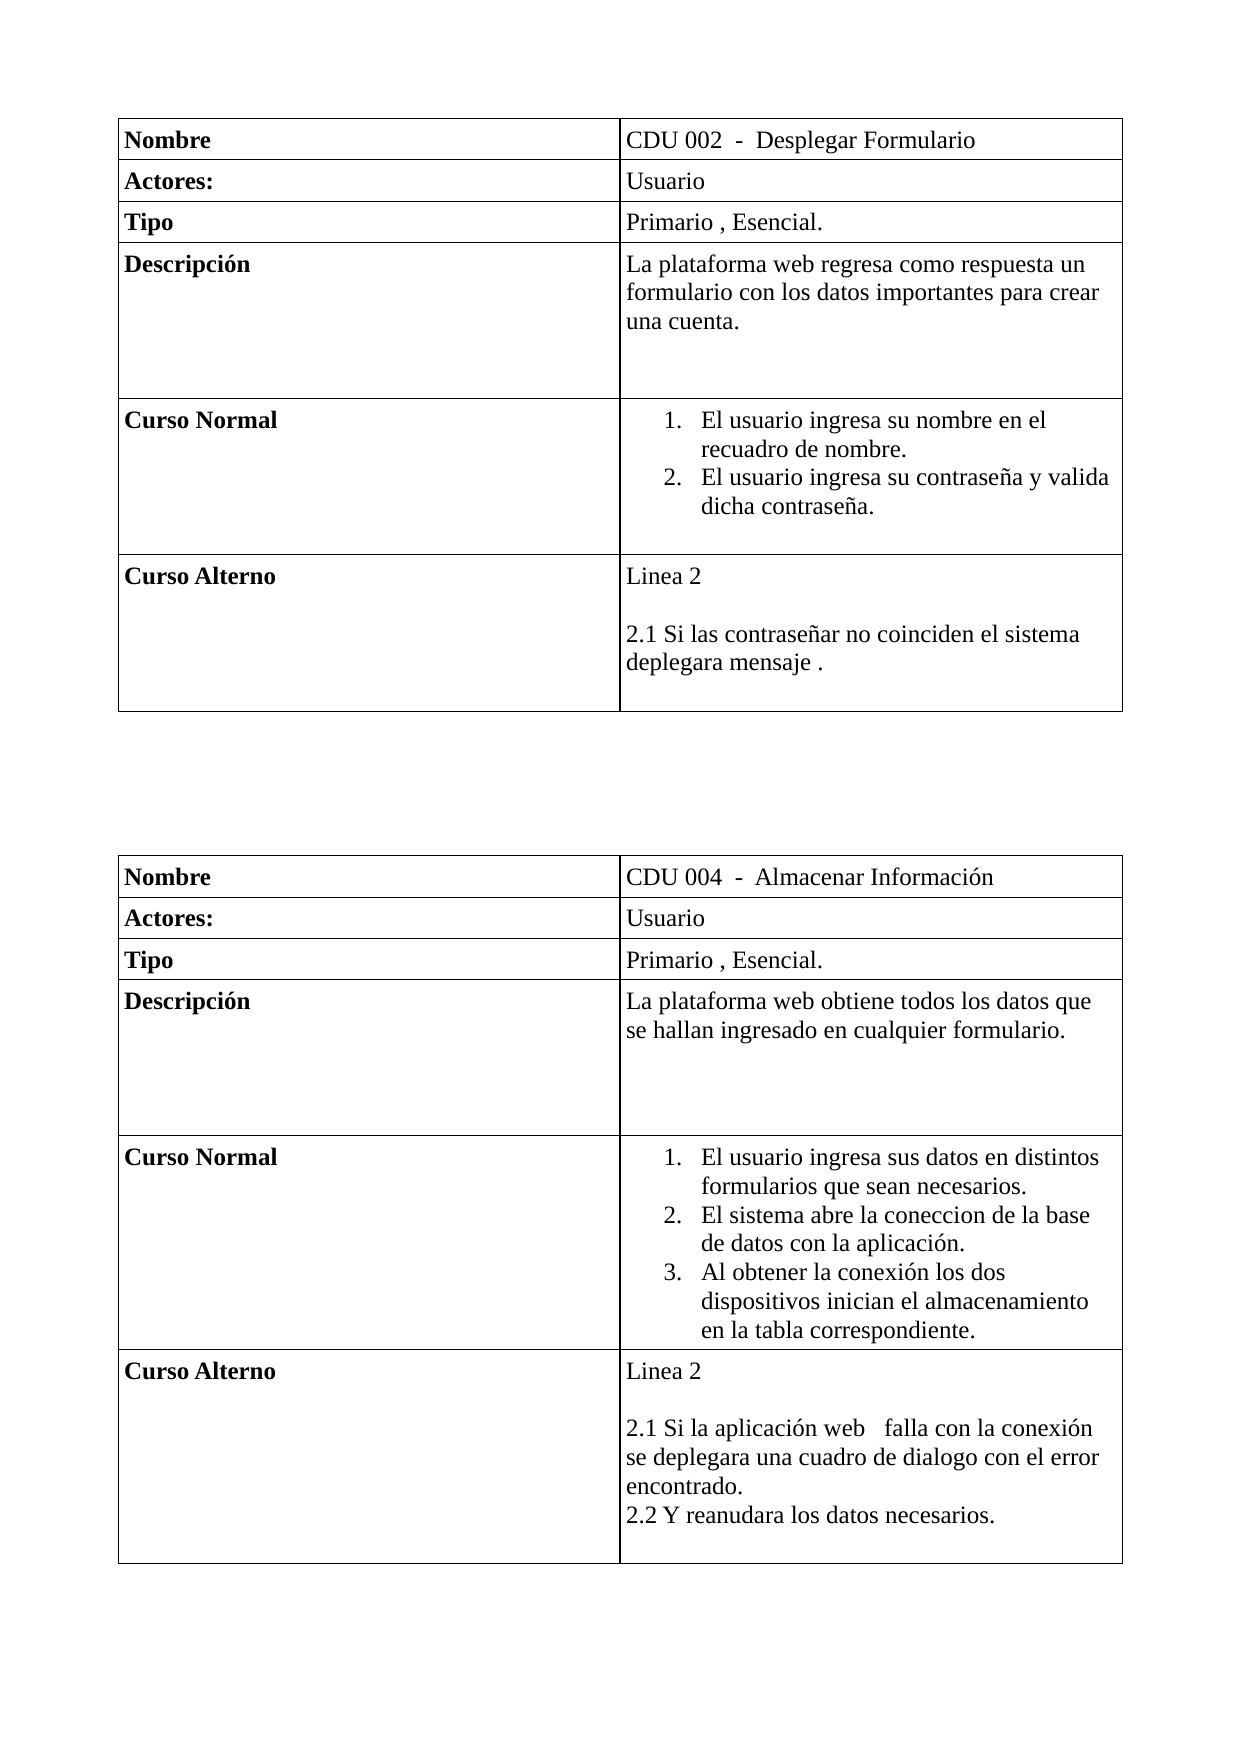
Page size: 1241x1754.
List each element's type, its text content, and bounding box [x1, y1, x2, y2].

table_header CDU 002 - Desplegar Formulario [621, 119, 1122, 159]
table_cell Descripción [119, 980, 619, 1135]
table_cell Curso Normal [119, 1136, 619, 1349]
table_header Nombre [119, 856, 619, 897]
table_cell Actores: [119, 898, 619, 938]
table_cell Tipo [119, 202, 619, 242]
table_cell Primario , Esencial. [621, 202, 1122, 242]
table_cell La plataforma web regresa como respuesta un formulario con los datos importantes para crear una cuenta. [621, 243, 1122, 398]
table_cell Curso Alterno [119, 555, 619, 711]
table_cell Primario , Esencial. [621, 939, 1122, 979]
table_cell Usuario [621, 898, 1122, 938]
table_cell Curso Alterno [119, 1350, 619, 1563]
table_cell El usuario ingresa sus datos en distintos formularios que sean necesarios. El sistema abre la coneccion de la base de datos con la aplicación. Al obtener la conexión los dos dispositivos inician el almacenamiento en la tabla correspondiente. [621, 1136, 1122, 1349]
table_cell Usuario [621, 160, 1122, 201]
table_cell Actores: [119, 160, 619, 201]
table_cell Curso Normal [119, 399, 619, 554]
table_cell Linea 2 2.1 Si la aplicación web falla con la conexión se deplegara una cuadro de dialogo con el error encontrado. 2.2 Y reanudara los datos necesarios. [621, 1350, 1122, 1563]
table_cell Descripción [119, 243, 619, 398]
table_cell El usuario ingresa su nombre en el recuadro de nombre. El usuario ingresa su contraseña y valida dicha contraseña. [621, 399, 1122, 554]
table_header CDU 004 - Almacenar Información [621, 856, 1122, 897]
table_header Nombre [119, 119, 619, 159]
table_cell Tipo [119, 939, 619, 979]
table_cell Linea 2 2.1 Si las contraseñar no coinciden el sistema deplegara mensaje . [621, 555, 1122, 711]
table_cell La plataforma web obtiene todos los datos que se hallan ingresado en cualquier formulario. [621, 980, 1122, 1135]
